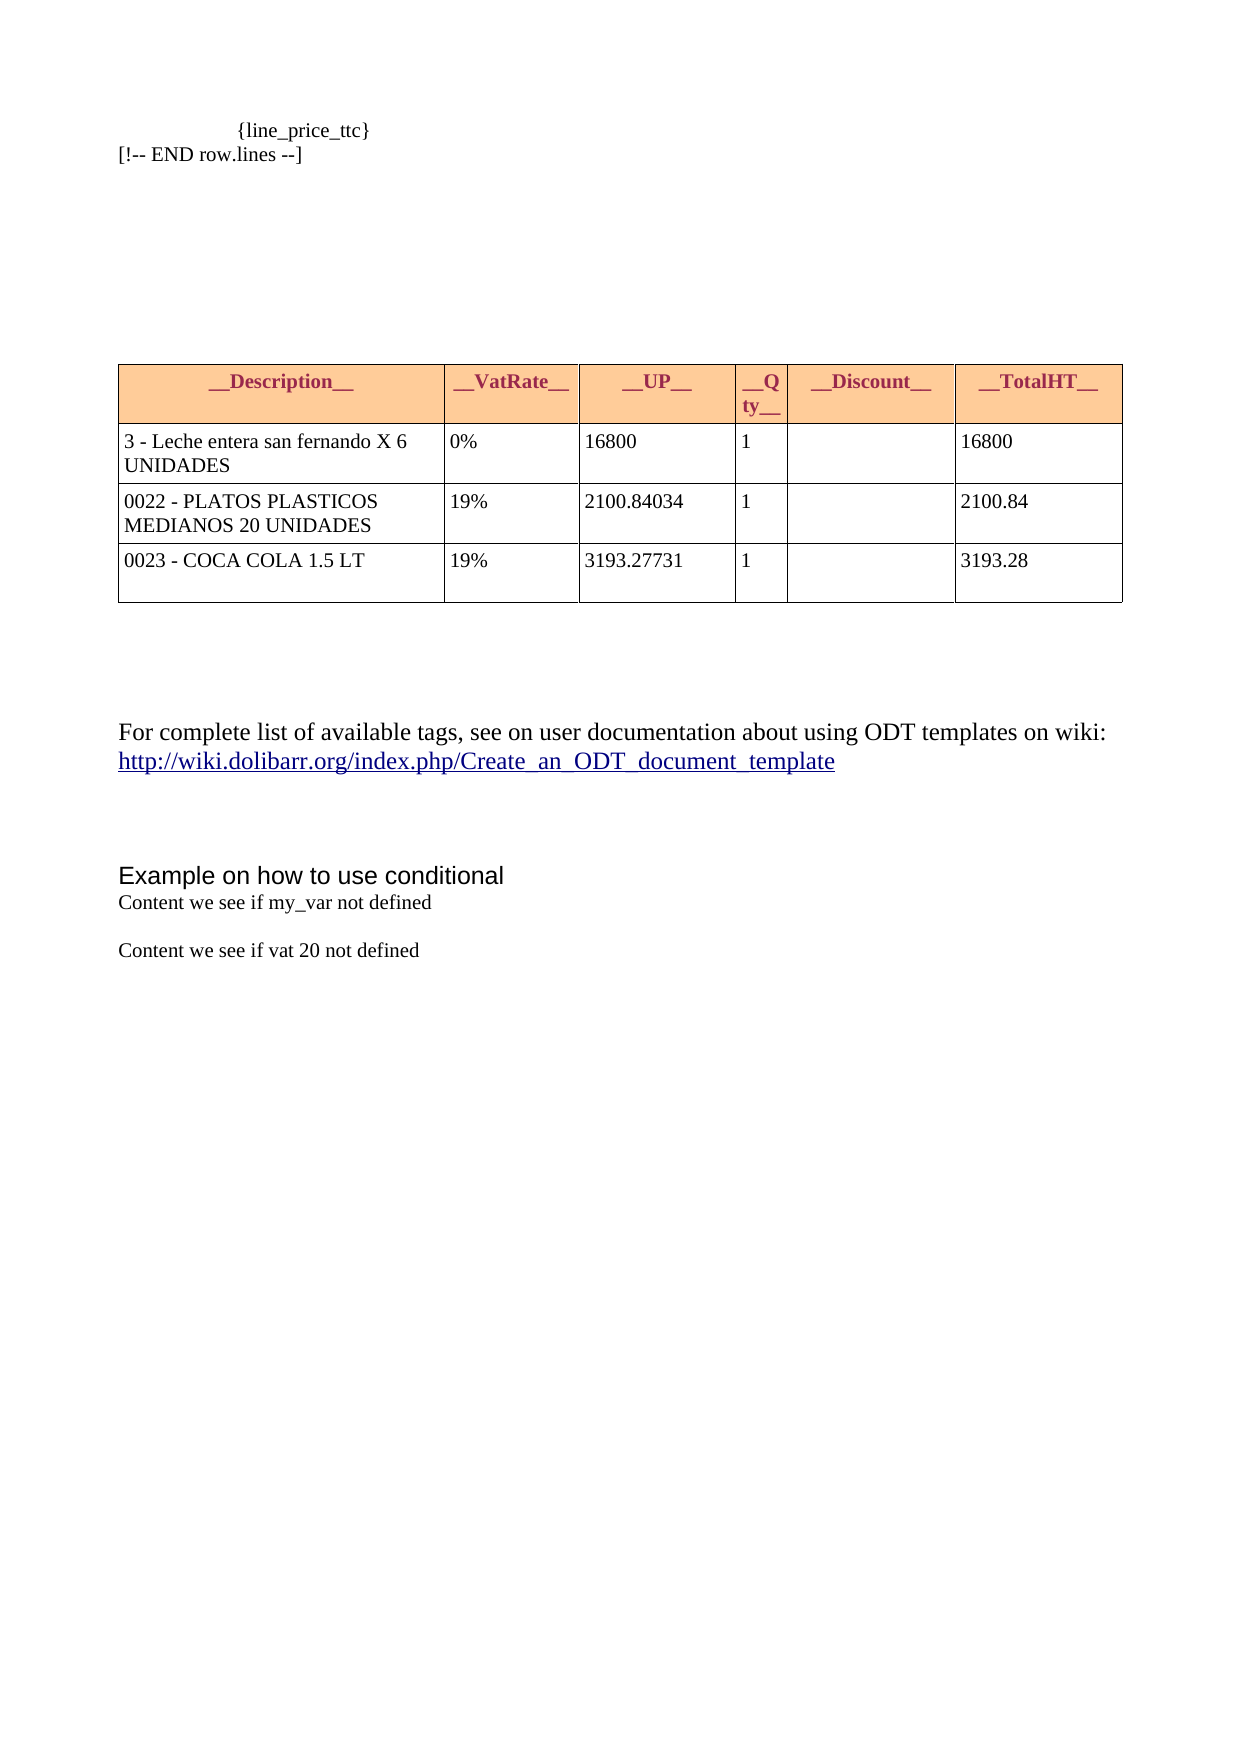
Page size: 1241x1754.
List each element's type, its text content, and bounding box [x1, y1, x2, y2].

table_cell 16800 [580, 424, 735, 483]
text http://wiki.dolibarr.org/index.php/Create_an_ODT_document_template [118, 746, 1122, 775]
table_cell [788, 544, 954, 602]
table_cell 1 [736, 544, 787, 602]
table_cell 2100.84 [956, 484, 1122, 543]
table_cell 3193.27731 [580, 544, 735, 602]
table_cell 1 [736, 424, 787, 483]
table_cell 2100.84034 [580, 484, 735, 543]
text {line_price_ttc} [118, 118, 1122, 142]
table_cell 0022 - PLATOS PLASTICOS MEDIANOS 20 UNIDADES [119, 484, 444, 543]
table_header __VatRate__ [445, 365, 578, 423]
table_header __UP__ [580, 365, 735, 423]
text Content we see if my_var not defined [118, 890, 1122, 914]
table_cell 16800 [956, 424, 1122, 483]
table_cell 19% [445, 484, 578, 543]
table_cell 19% [445, 544, 578, 602]
table_header __Description__ [119, 365, 444, 423]
table_header __Qty__ [736, 365, 787, 423]
table_header __TotalHT__ [956, 365, 1122, 423]
table_cell 1 [736, 484, 787, 543]
table_cell [788, 484, 954, 543]
table_header __Discount__ [788, 365, 954, 423]
table_cell 0023 - COCA COLA 1.5 LT [119, 544, 444, 602]
text [!-- END row.lines --] [118, 142, 1122, 166]
table_cell 0% [445, 424, 578, 483]
table_cell [788, 424, 954, 483]
text For complete list of available tags, see on user documentation about using ODT templates on wiki: [118, 717, 1122, 746]
text Example on how to use conditional [118, 861, 1122, 890]
table_cell 3193.28 [956, 544, 1122, 602]
table_cell 3 - Leche entera san fernando X 6 UNIDADES [119, 424, 444, 483]
text Content we see if vat 20 not defined [118, 938, 1122, 962]
